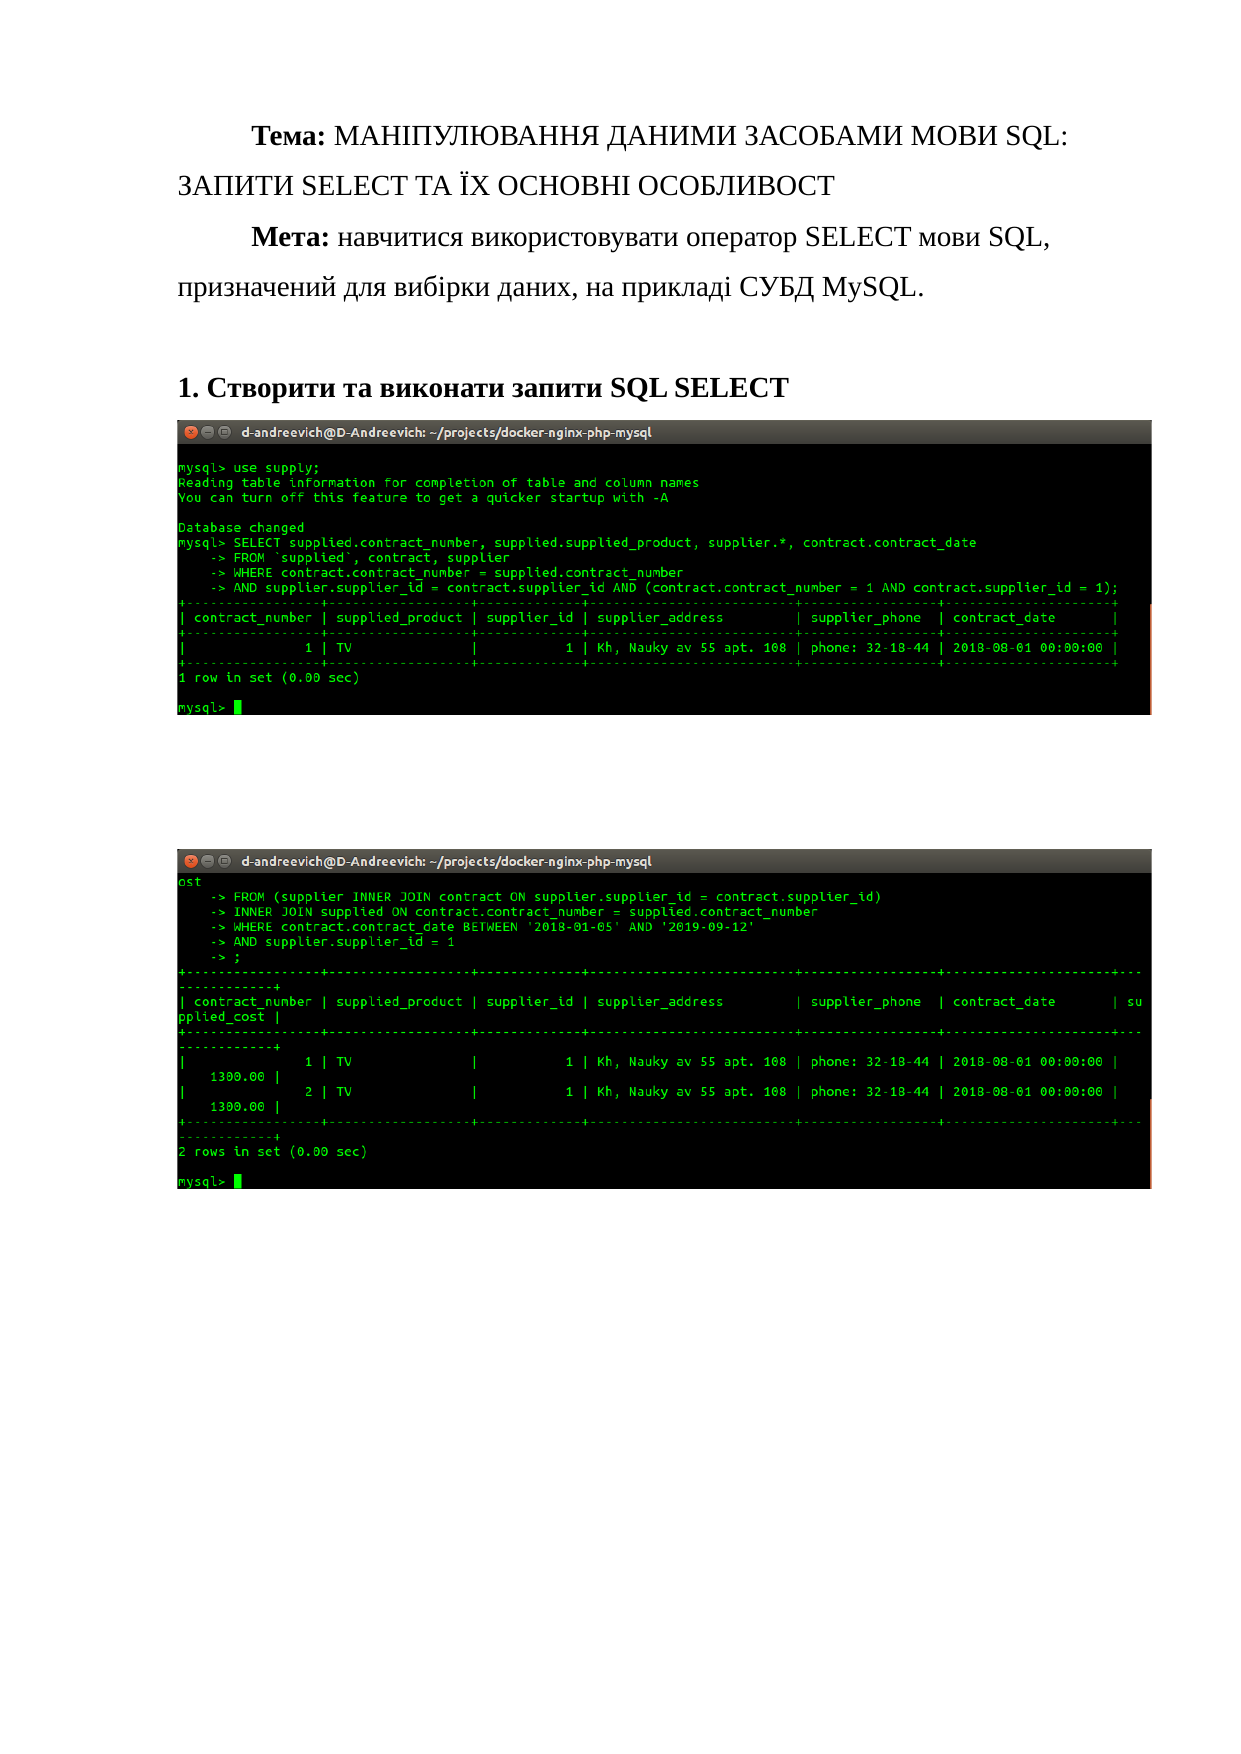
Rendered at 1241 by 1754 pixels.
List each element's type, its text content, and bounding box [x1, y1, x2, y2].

picture [177, 849, 1152, 1189]
picture [177, 420, 1152, 715]
text 1. Створити та виконати запити SQL SELECT [177, 370, 1152, 403]
text Тема: МАНІПУЛЮВАННЯ ДАНИМИ ЗАСОБАМИ МОВИ SQL: ЗАПИТИ SELECT ТА ЇХ ОСНОВНІ ОСОБЛИВОСТ [177, 118, 1152, 202]
text Мета: навчитися використовувати оператор SELECT мови SQL, призначений для вибірки даних, на прикладі СУБД MySQL. [177, 219, 1152, 303]
